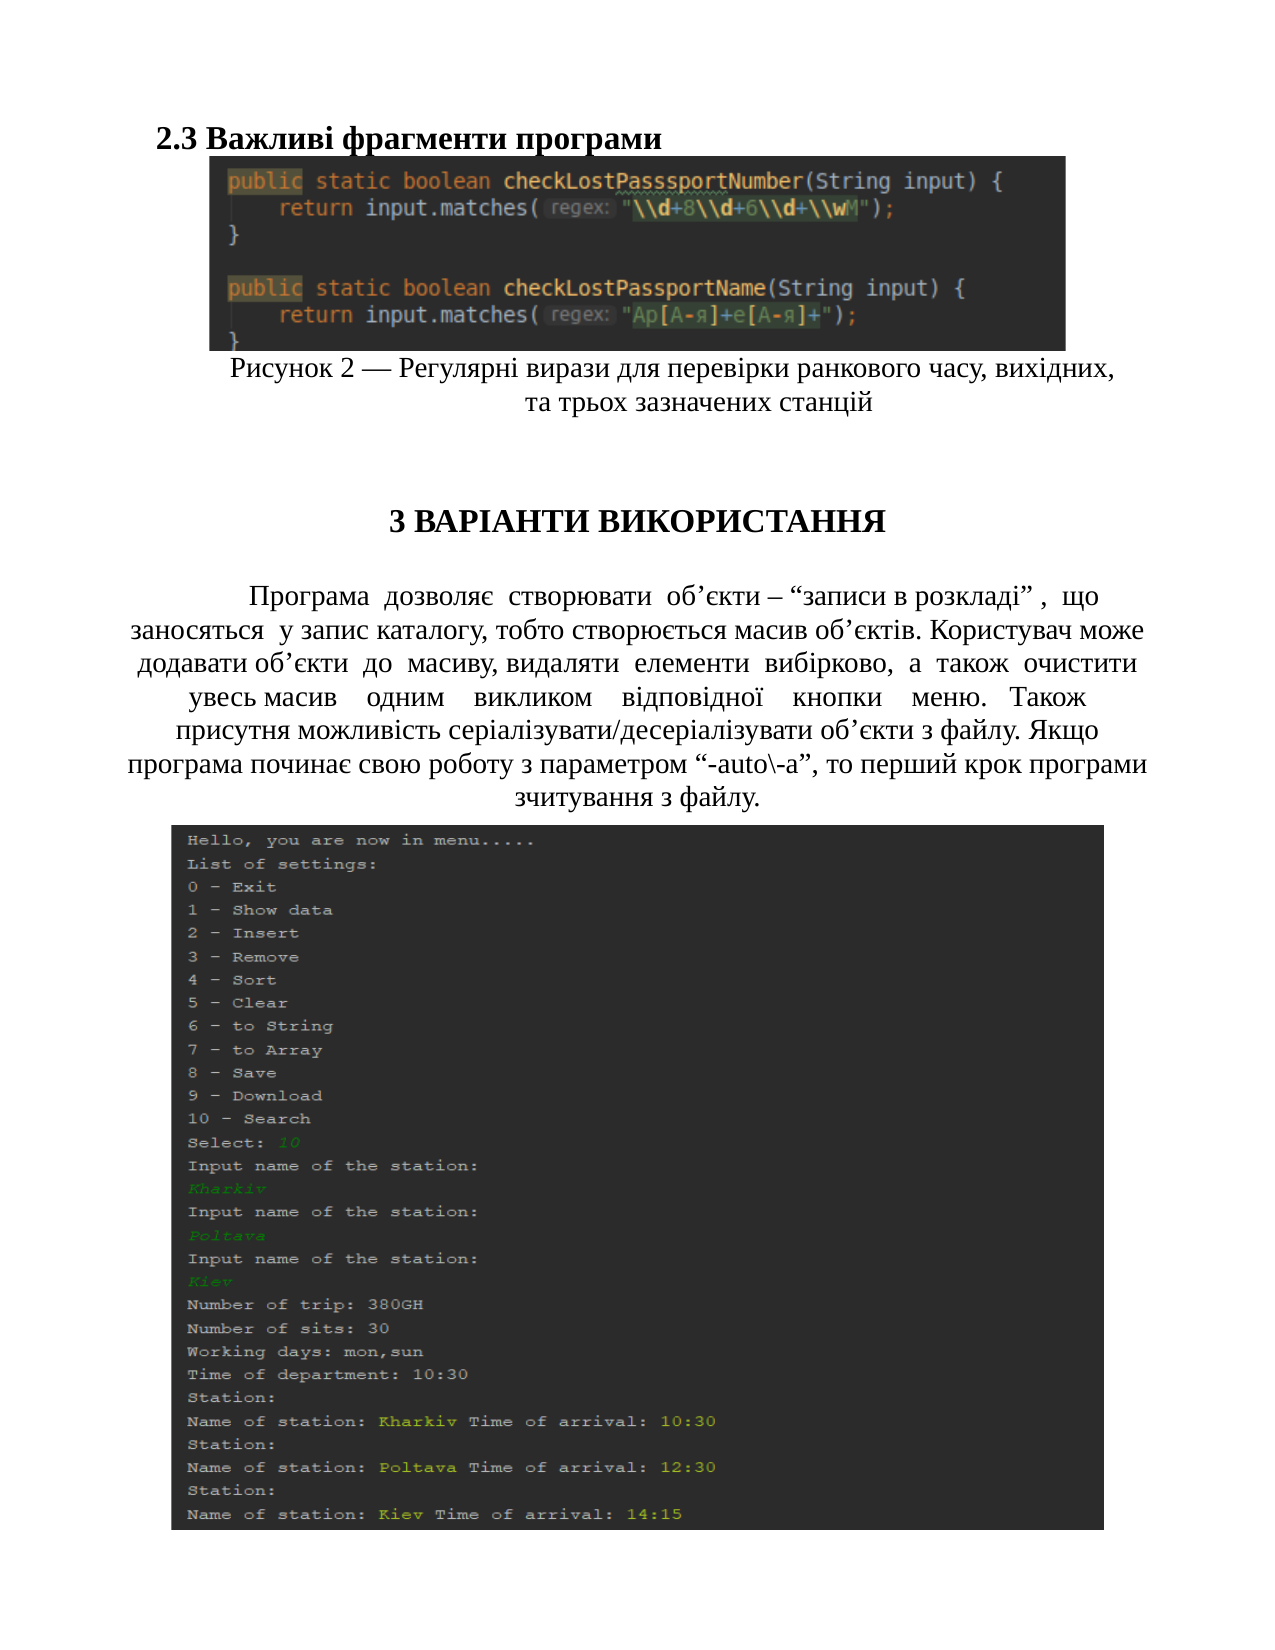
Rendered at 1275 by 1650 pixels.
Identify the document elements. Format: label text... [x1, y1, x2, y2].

text 3 ВАРІАНТИ ВИКОРИСТАННЯ Програма дозволяє створювати об’єкти – “записи в розкладі” , що заносяться у запис каталогу, тобто створюється масив об’єктів. Користувач може додавати об’єкти до масиву, видаляти елементи вибірково, а також очистити увесь масив одним викликом відповідної кнопки меню. Також присутня можливість серіалізувати/десеріалізувати об’єкти з файлу. Якщо програма починає свою роботу з параметром “-auto\-a”, то перший крок програми зчитування з файлу. [118, 502, 1157, 813]
picture [171, 825, 1104, 1530]
picture [209, 156, 1066, 351]
text та трьох зазначених станцій [156, 384, 1157, 417]
text 2.3 Важливі фрагменти програми [156, 118, 1157, 156]
text Рисунок 2 — Регулярні вирази для перевірки ранкового часу, вихідних, [156, 156, 1157, 384]
